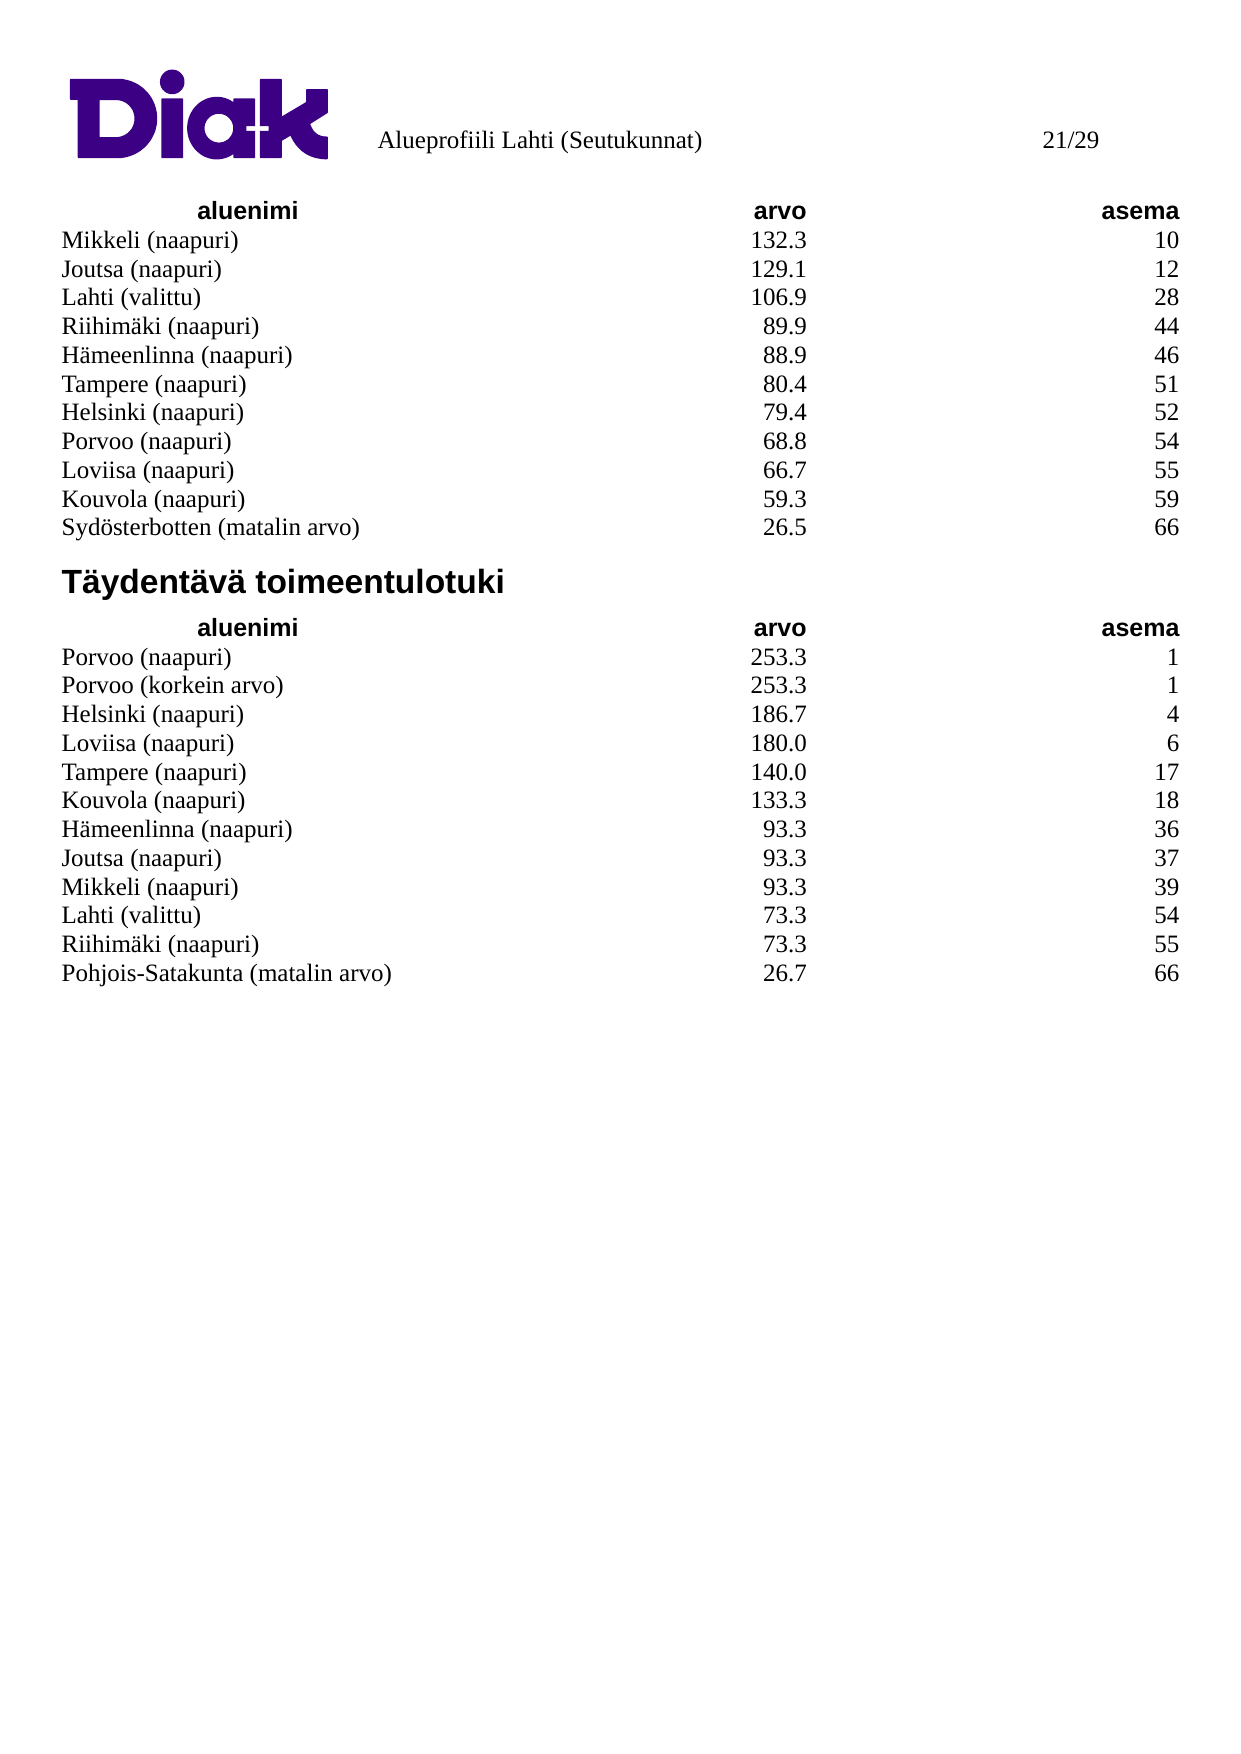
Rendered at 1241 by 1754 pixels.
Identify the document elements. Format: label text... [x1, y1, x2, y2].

table_cell 133.3 [434, 786, 806, 814]
table_cell Tampere (naapuri) [61, 757, 434, 786]
table_cell Tampere (naapuri) [61, 369, 434, 397]
table_cell 26.5 [434, 513, 806, 541]
table_cell 106.9 [434, 283, 806, 311]
table_cell 180.0 [434, 728, 806, 757]
table_cell 93.3 [434, 843, 806, 872]
table_cell Porvoo (naapuri) [61, 642, 434, 671]
table_cell 129.1 [434, 254, 806, 282]
table_cell 253.3 [434, 671, 806, 699]
table_cell Hämeenlinna (naapuri) [61, 340, 434, 369]
table_cell Loviisa (naapuri) [61, 728, 434, 757]
table_header aluenimi [61, 613, 434, 642]
table_cell 93.3 [434, 814, 806, 843]
table_cell 140.0 [434, 757, 806, 786]
table_header arvo [434, 613, 806, 642]
table_cell 28 [806, 283, 1179, 311]
table_cell 36 [806, 814, 1179, 843]
table_cell 88.9 [434, 340, 806, 369]
table_cell Porvoo (naapuri) [61, 426, 434, 455]
table_cell Lahti (valittu) [61, 283, 434, 311]
table_cell 55 [806, 455, 1179, 484]
table_cell 93.3 [434, 872, 806, 901]
table_cell Pohjois-Satakunta (matalin arvo) [61, 958, 434, 987]
table_cell 44 [806, 311, 1179, 340]
table_cell 73.3 [434, 929, 806, 958]
table_cell Joutsa (naapuri) [61, 254, 434, 282]
table_cell 46 [806, 340, 1179, 369]
table_header aluenimi [61, 196, 434, 225]
table_cell Sydösterbotten (matalin arvo) [61, 513, 434, 541]
table_cell Kouvola (naapuri) [61, 484, 434, 512]
table_cell Lahti (valittu) [61, 901, 434, 929]
table_header asema [806, 613, 1179, 642]
table_cell 59 [806, 484, 1179, 512]
table_cell 26.7 [434, 958, 806, 987]
table_cell 6 [806, 728, 1179, 757]
table_cell 253.3 [434, 642, 806, 671]
table_cell Helsinki (naapuri) [61, 398, 434, 426]
table_cell 10 [806, 225, 1179, 254]
table_cell 89.9 [434, 311, 806, 340]
table_cell Loviisa (naapuri) [61, 455, 434, 484]
table_cell 59.3 [434, 484, 806, 512]
table_cell 1 [806, 642, 1179, 671]
table_cell 17 [806, 757, 1179, 786]
table_cell 66.7 [434, 455, 806, 484]
table_cell 186.7 [434, 699, 806, 728]
table_cell 55 [806, 929, 1179, 958]
table_cell 39 [806, 872, 1179, 901]
table_cell 68.8 [434, 426, 806, 455]
table_cell 51 [806, 369, 1179, 397]
table_cell Porvoo (korkein arvo) [61, 671, 434, 699]
table_cell 132.3 [434, 225, 806, 254]
table_cell 18 [806, 786, 1179, 814]
table_cell 66 [806, 513, 1179, 541]
table_cell Mikkeli (naapuri) [61, 872, 434, 901]
table_cell 66 [806, 958, 1179, 987]
table_cell 37 [806, 843, 1179, 872]
table_cell 4 [806, 699, 1179, 728]
table_cell Mikkeli (naapuri) [61, 225, 434, 254]
table_cell Helsinki (naapuri) [61, 699, 434, 728]
table_header asema [806, 196, 1179, 225]
table_header arvo [434, 196, 806, 225]
table_cell Hämeenlinna (naapuri) [61, 814, 434, 843]
table_cell 1 [806, 671, 1179, 699]
table_cell Riihimäki (naapuri) [61, 311, 434, 340]
table_cell 54 [806, 426, 1179, 455]
table_cell 80.4 [434, 369, 806, 397]
table_cell 54 [806, 901, 1179, 929]
table_cell Joutsa (naapuri) [61, 843, 434, 872]
table_cell Kouvola (naapuri) [61, 786, 434, 814]
table_cell Riihimäki (naapuri) [61, 929, 434, 958]
subtitle Täydentävä toimeentulotuki [61, 562, 1179, 601]
table_cell 12 [806, 254, 1179, 282]
table_cell 52 [806, 398, 1179, 426]
table_cell 73.3 [434, 901, 806, 929]
table_cell 79.4 [434, 398, 806, 426]
